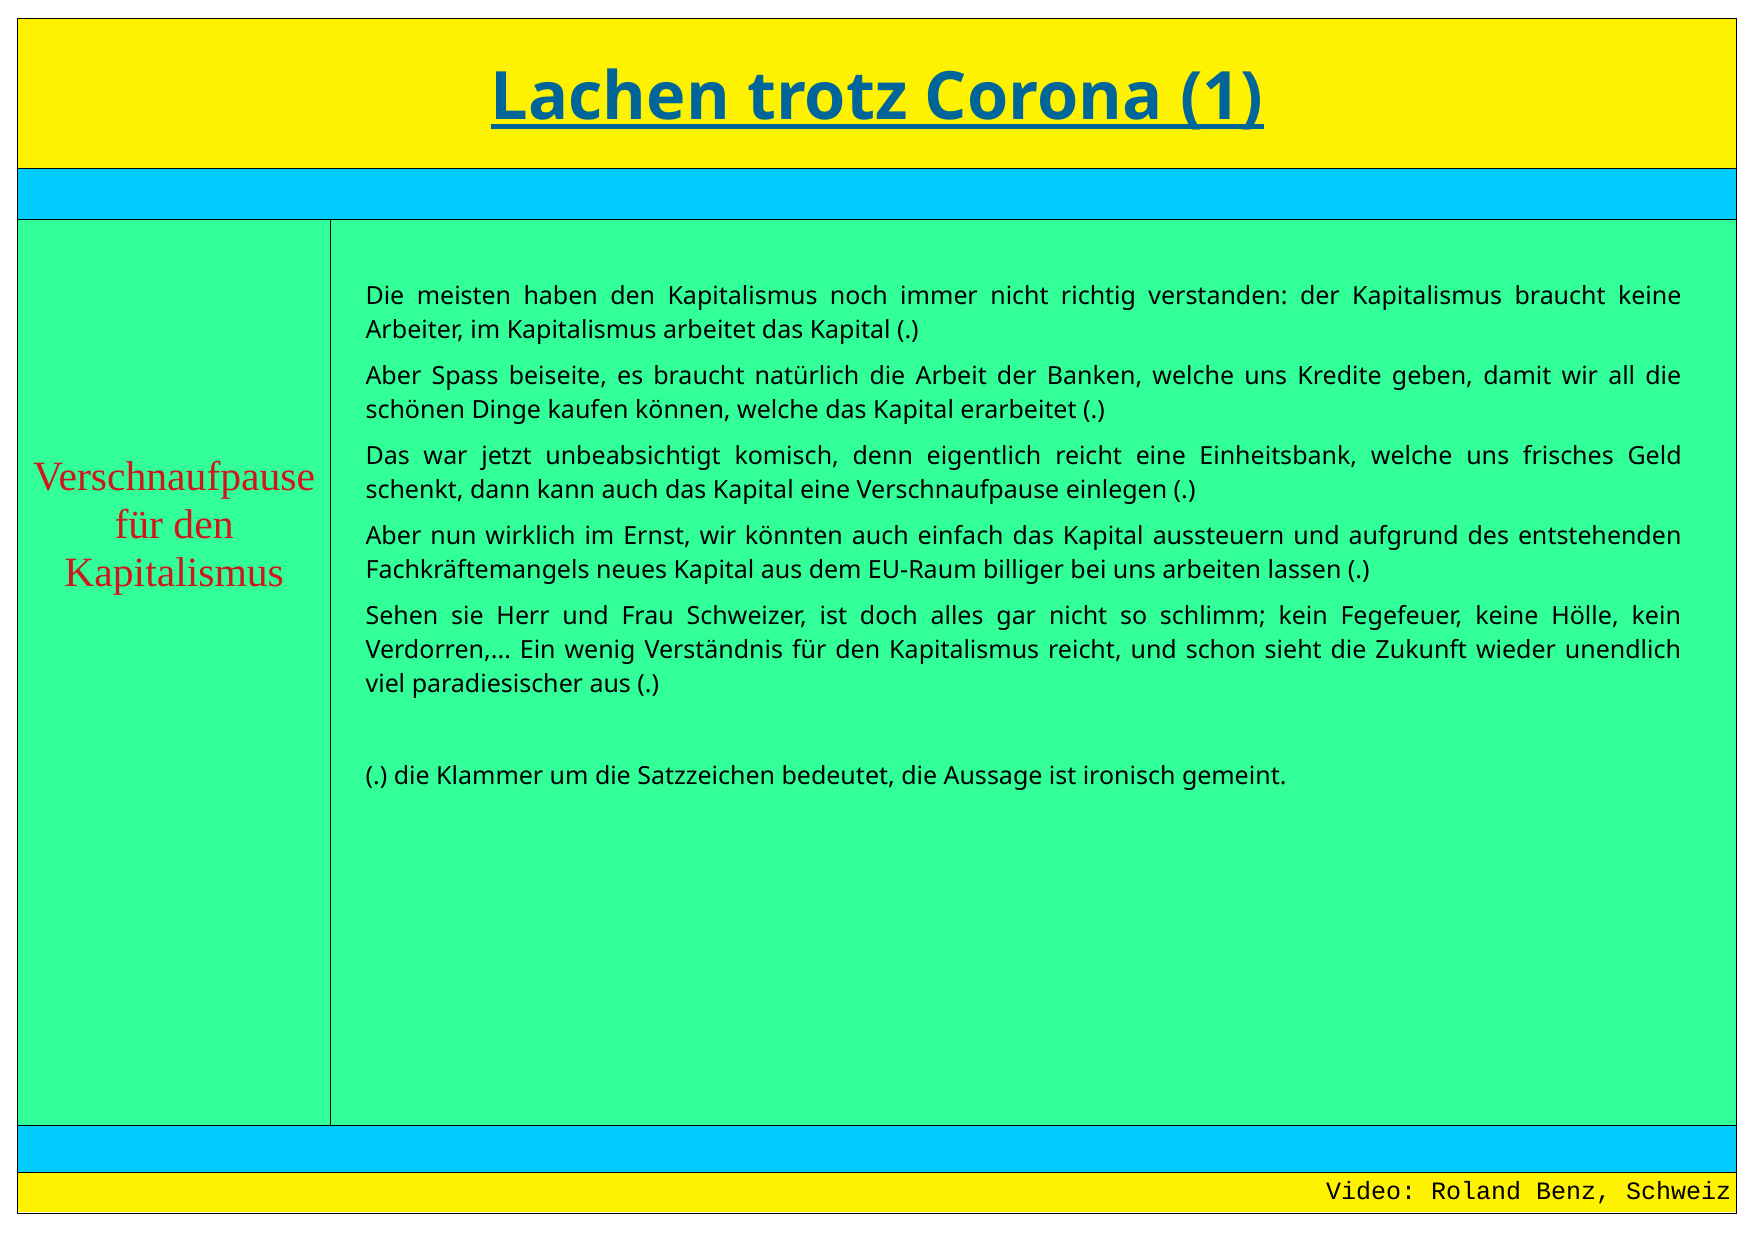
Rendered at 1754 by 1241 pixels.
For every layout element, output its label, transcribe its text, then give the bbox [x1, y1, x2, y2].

table_cell [18, 169, 1736, 219]
table_cell [18, 1126, 1736, 1172]
table_cell Die meisten haben den Kapitalismus noch immer nicht richtig verstanden: der Kapitalismus braucht keine Arbeiter, im Kapitalismus arbeitet das Kapital (.) Aber Spass beiseite, es braucht natürlich die Arbeit der Banken, welche uns Kredite geben, damit wir all die schönen Dinge kaufen können, welche das Kapital erarbeitet (.) Das war jetzt unbeabsichtigt komisch, denn eigentlich reicht eine Einheitsbank, welche uns frisches Geld schenkt, dann kann auch das Kapital eine Verschnaufpause einlegen (.) Aber nun wirklich im Ernst, wir könnten auch einfach das Kapital aussteuern und aufgrund des entstehenden Fachkräftemangels neues Kapital aus dem EU-Raum billiger bei uns arbeiten lassen (.) Sehen sie Herr und Frau Schweizer, ist doch alles gar nicht so schlimm; kein Fegefeuer, keine Hölle, kein Verdorren,... Ein wenig Verständnis für den Kapitalismus reicht, und schon sieht die Zukunft wieder unendlich viel paradiesischer aus (.) (.) die Klammer um die Satzzeichen bedeutet, die Aussage ist ironisch gemeint. [331, 220, 1736, 1125]
table_cell Video: Roland Benz, Schweiz [18, 1173, 1736, 1212]
table_cell Verschnaufpause für den Kapitalismus [18, 220, 330, 1125]
table_header Lachen trotz Corona (1) [18, 19, 1736, 168]
